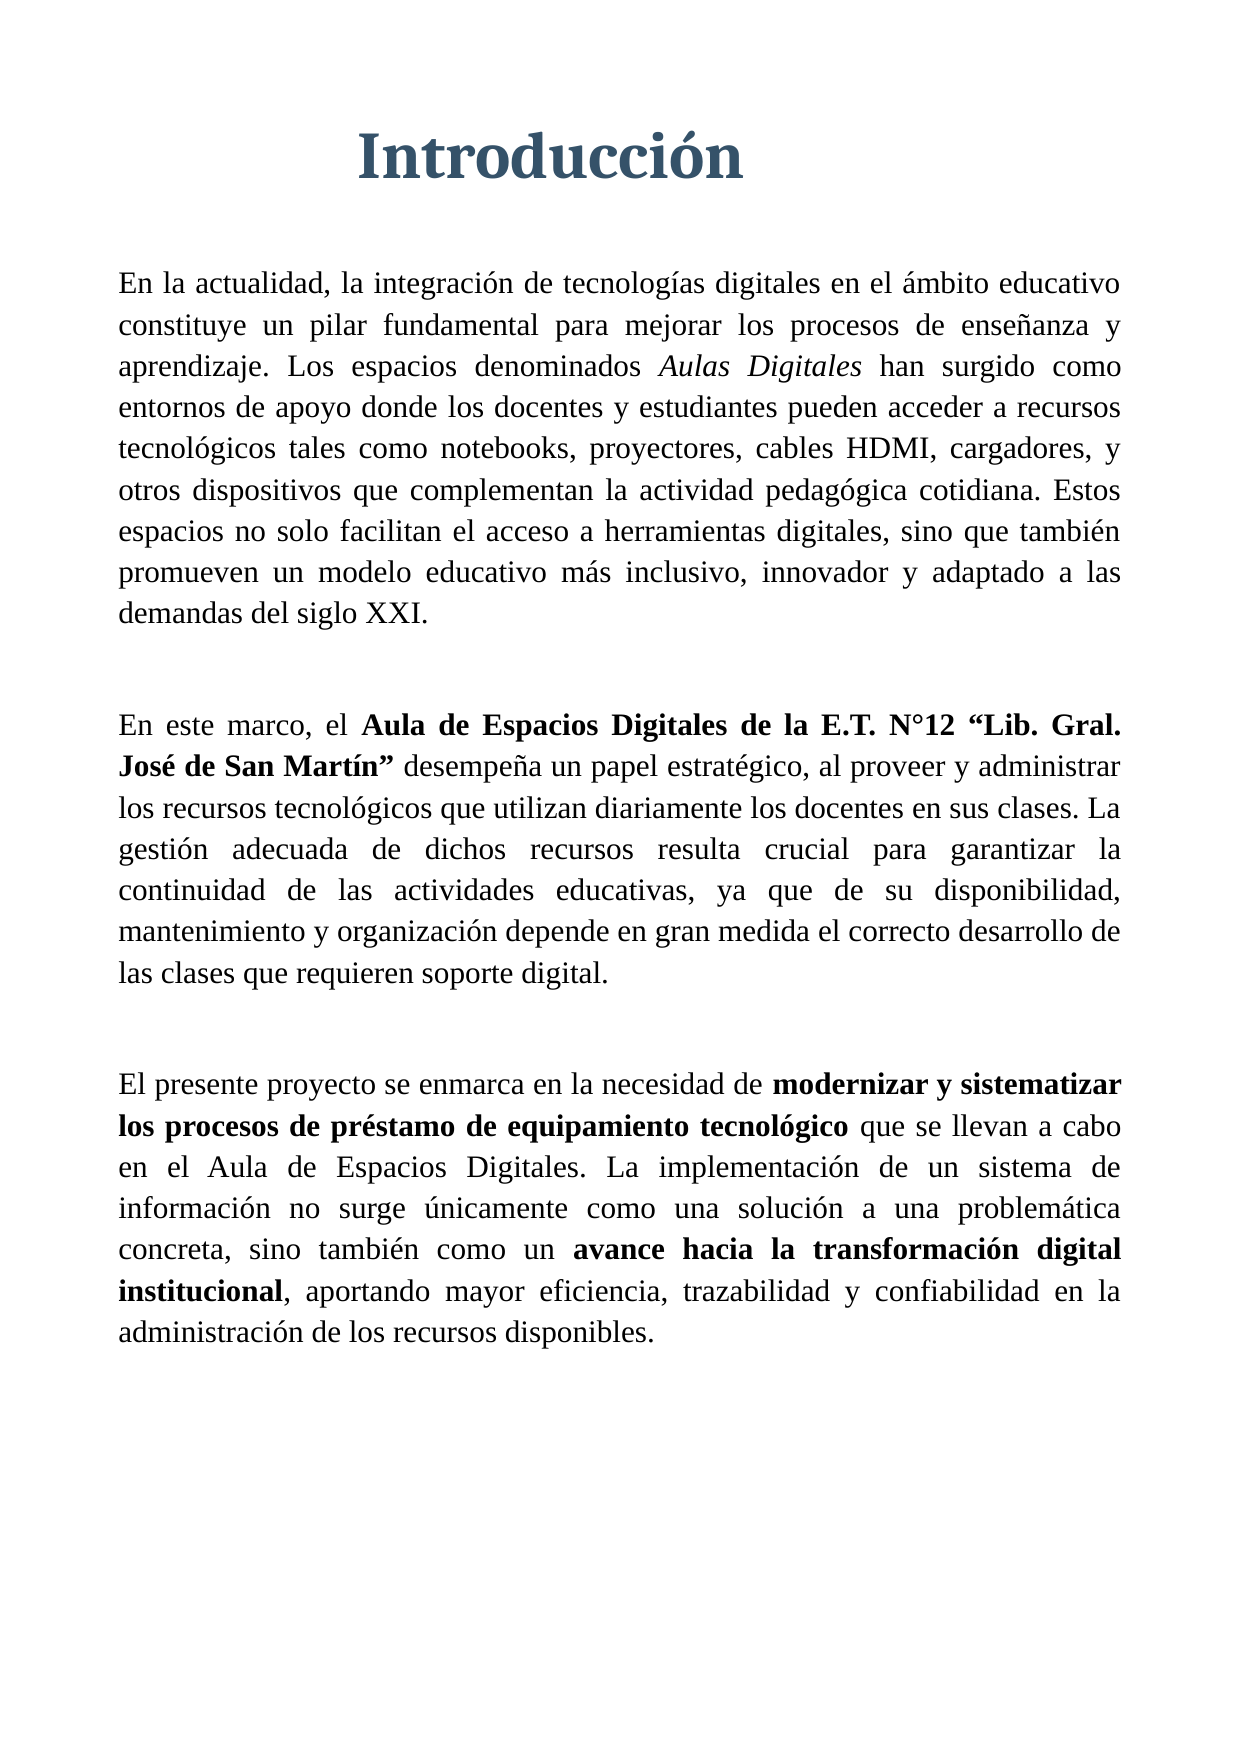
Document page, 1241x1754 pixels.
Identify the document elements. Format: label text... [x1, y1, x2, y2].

text En este marco, el Aula de Espacios Digitales de la E.T. N°12 “Lib. Gral. José de San Martín” desempeña un papel estratégico, al proveer y administrar los recursos tecnológicos que utilizan diariamente los docentes en sus clases. La gestión adecuada de dichos recursos resulta crucial para garantizar la continuidad de las actividades educativas, ya que de su disponibilidad, mantenimiento y organización depende en gran medida el correcto desarrollo de las clases que requieren soporte digital. [118, 706, 1122, 990]
text En la actualidad, la integración de tecnologías digitales en el ámbito educativo constituye un pilar fundamental para mejorar los procesos de enseñanza y aprendizaje. Los espacios denominados Aulas Digitales han surgido como entornos de apoyo donde los docentes y estudiantes pueden acceder a recursos tecnológicos tales como notebooks, proyectores, cables HDMI, cargadores, y otros dispositivos que complementan la actividad pedagógica cotidiana. Estos espacios no solo facilitan el acceso a herramientas digitales, sino que también promueven un modelo educativo más inclusivo, innovador y adaptado a las demandas del siglo XXI. [118, 265, 1122, 631]
subtitle Introducción [118, 118, 1122, 195]
text El presente proyecto se enmarca en la necesidad de modernizar y sistematizar los procesos de préstamo de equipamiento tecnológico que se llevan a cabo en el Aula de Espacios Digitales. La implementación de un sistema de información no surge únicamente como una solución a una problemática concreta, sino también como un avance hacia la transformación digital institucional, aportando mayor eficiencia, trazabilidad y confiabilidad en la administración de los recursos disponibles. [118, 1066, 1122, 1349]
